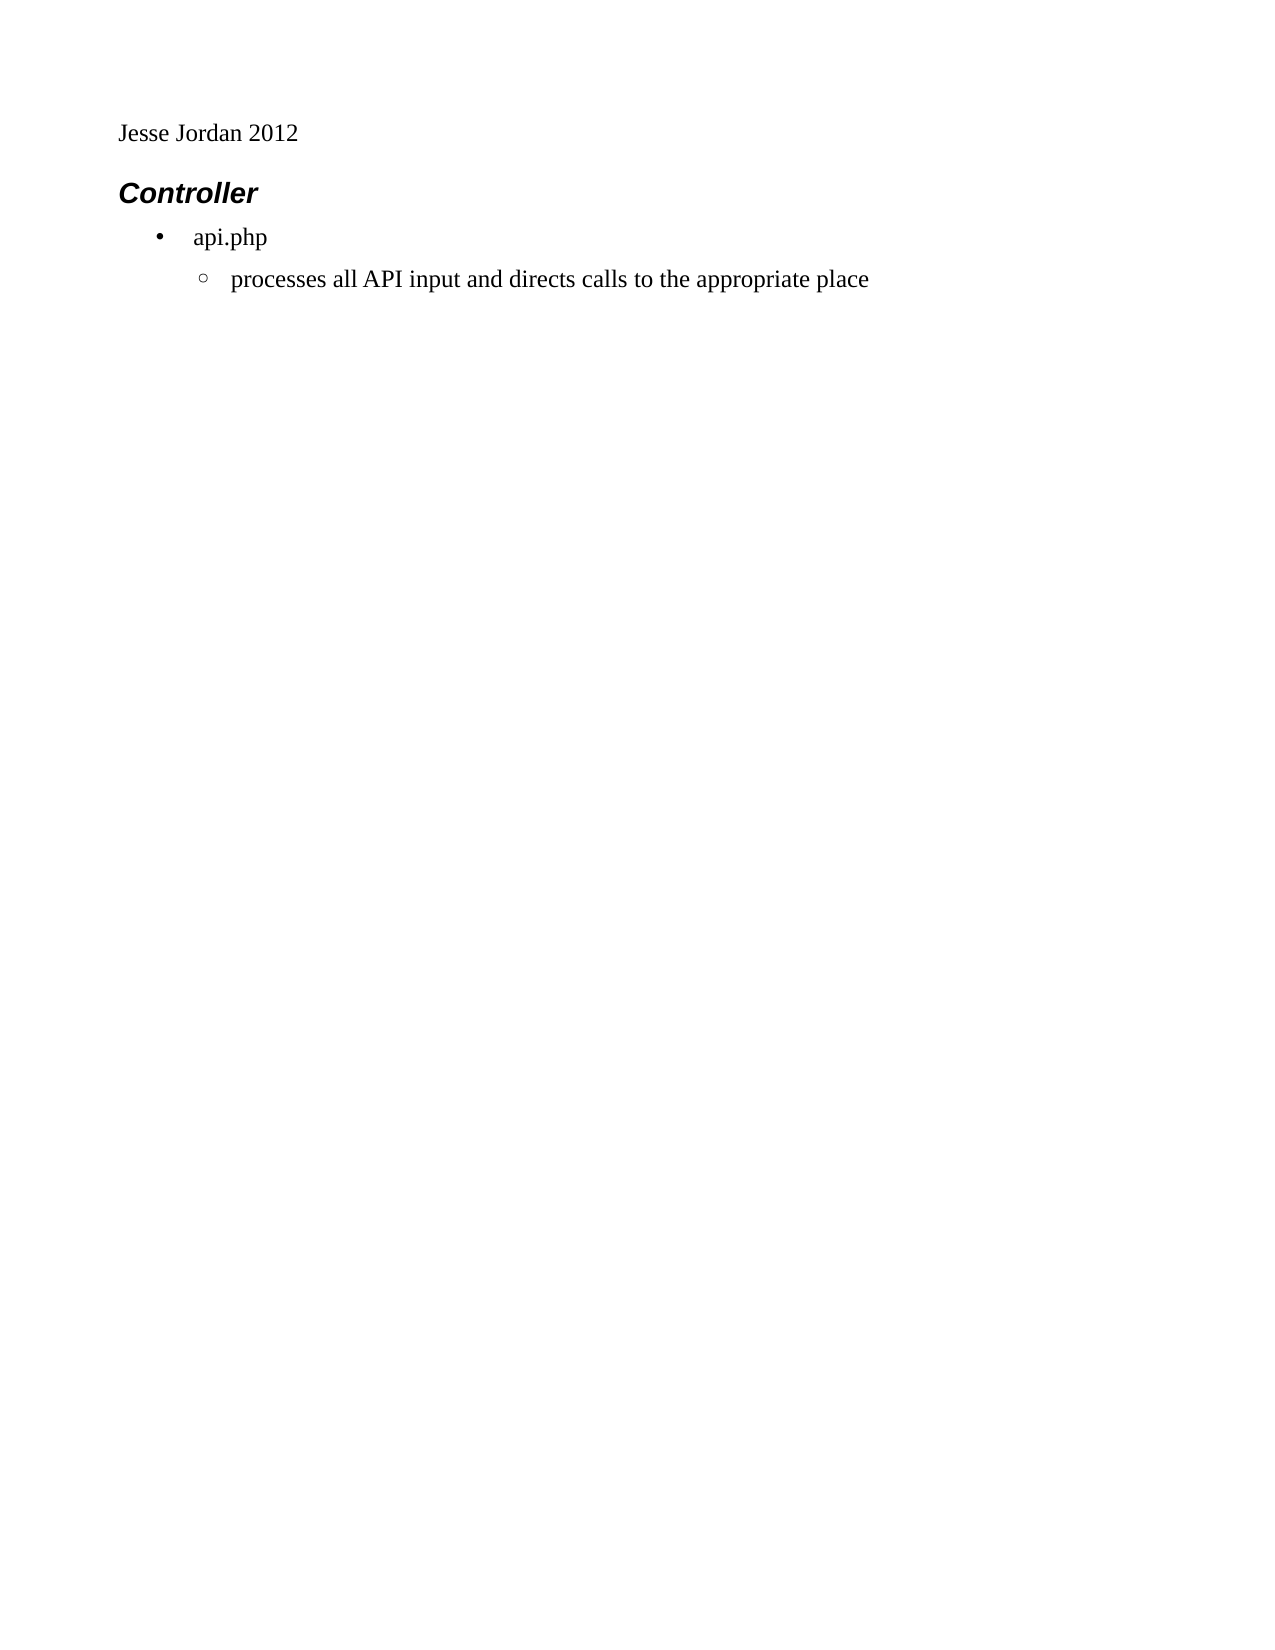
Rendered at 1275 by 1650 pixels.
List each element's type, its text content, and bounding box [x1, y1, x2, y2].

subtitle Controller [118, 176, 1157, 210]
list api.php [156, 222, 1157, 251]
list processes all API input and directs calls to the appropriate place [193, 264, 1157, 292]
